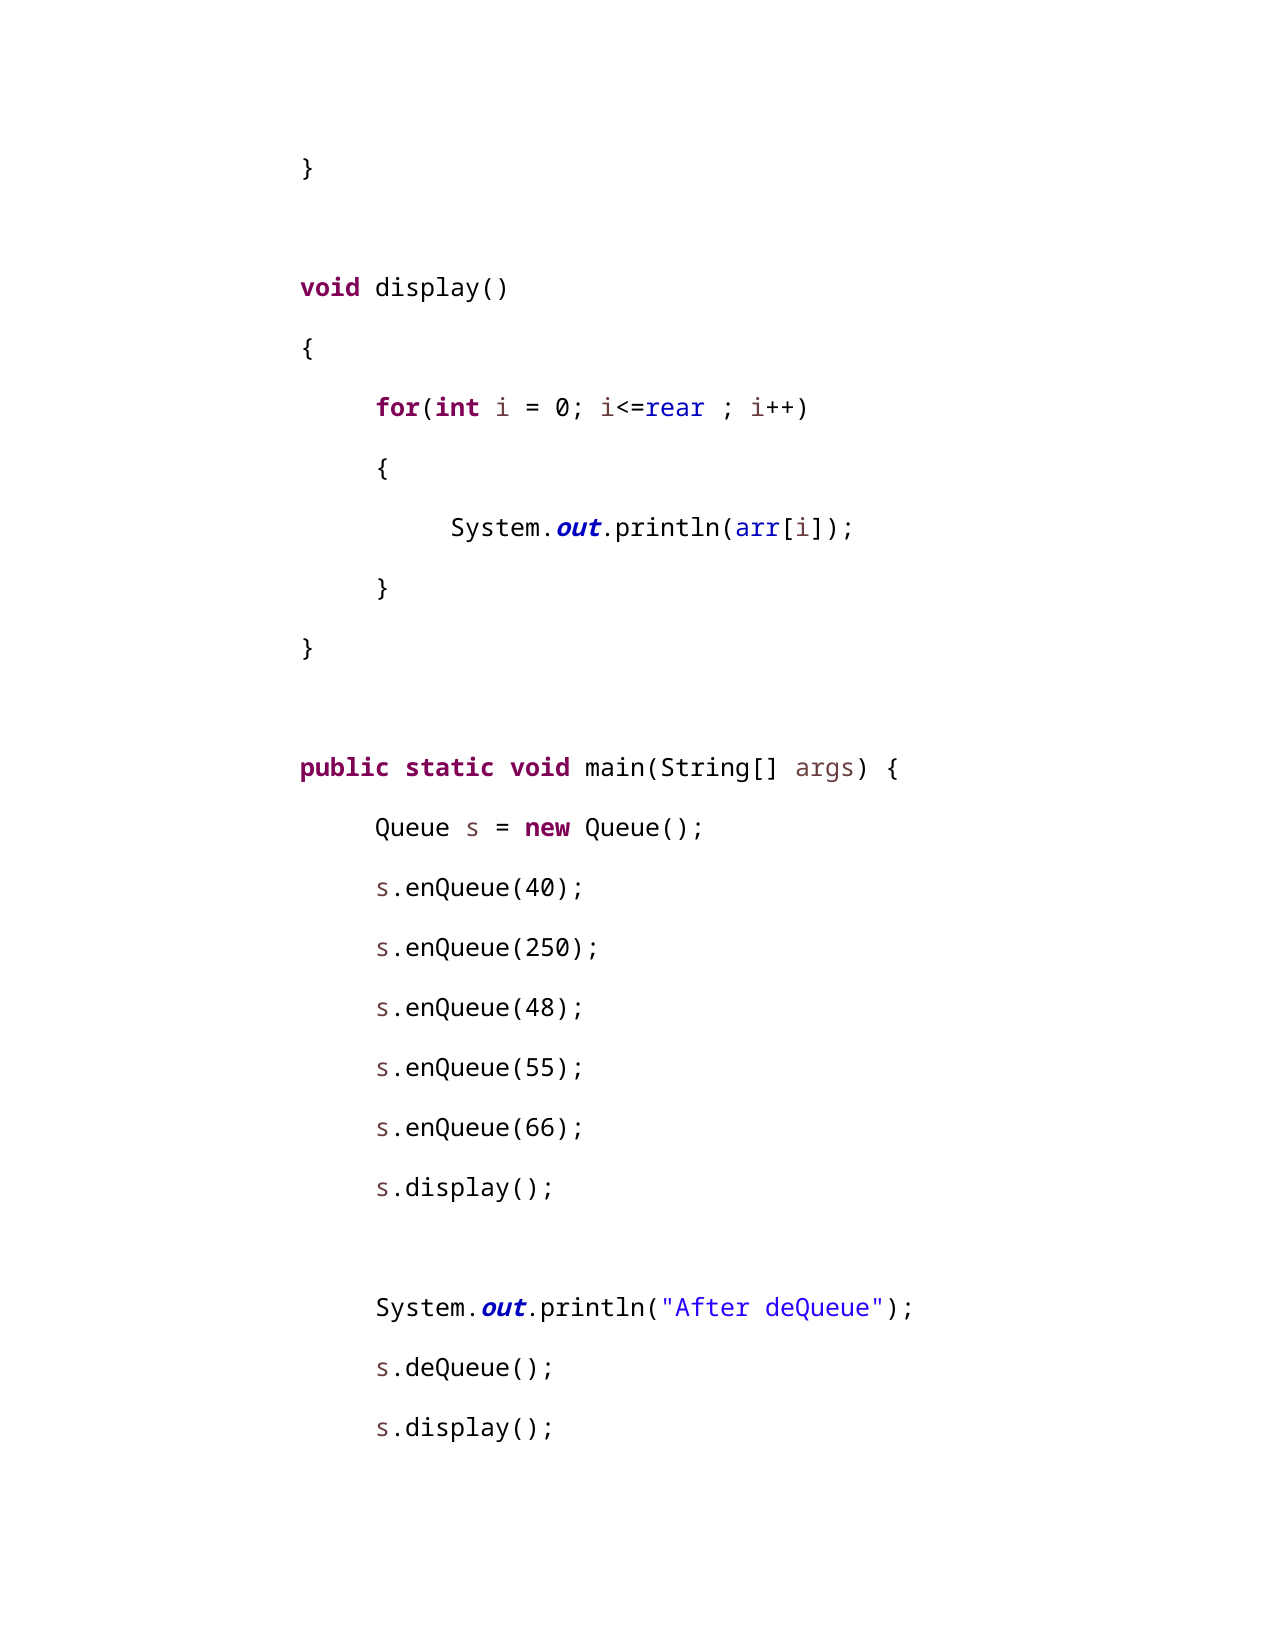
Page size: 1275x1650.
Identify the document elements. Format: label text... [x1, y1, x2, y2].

text Queue s = new Queue(); [150, 810, 1125, 844]
text void display() [150, 270, 1125, 304]
text s.enQueue(55); [150, 1050, 1125, 1084]
text s.enQueue(66); [150, 1110, 1125, 1144]
text } [150, 630, 1125, 664]
text System.out.println(arr[i]); [150, 510, 1125, 544]
text for(int i = 0; i<=rear ; i++) [150, 390, 1125, 424]
text { [150, 330, 1125, 364]
text public static void main(String[] args) { [150, 750, 1125, 784]
text } [150, 150, 1125, 184]
text System.out.println("After deQueue"); [150, 1290, 1125, 1324]
text } [150, 570, 1125, 604]
text s.display(); [150, 1170, 1125, 1204]
text s.display(); [150, 1410, 1125, 1444]
text { [150, 450, 1125, 484]
text s.enQueue(250); [150, 930, 1125, 964]
text s.enQueue(40); [150, 870, 1125, 904]
text s.enQueue(48); [150, 990, 1125, 1024]
text s.deQueue(); [150, 1350, 1125, 1384]
